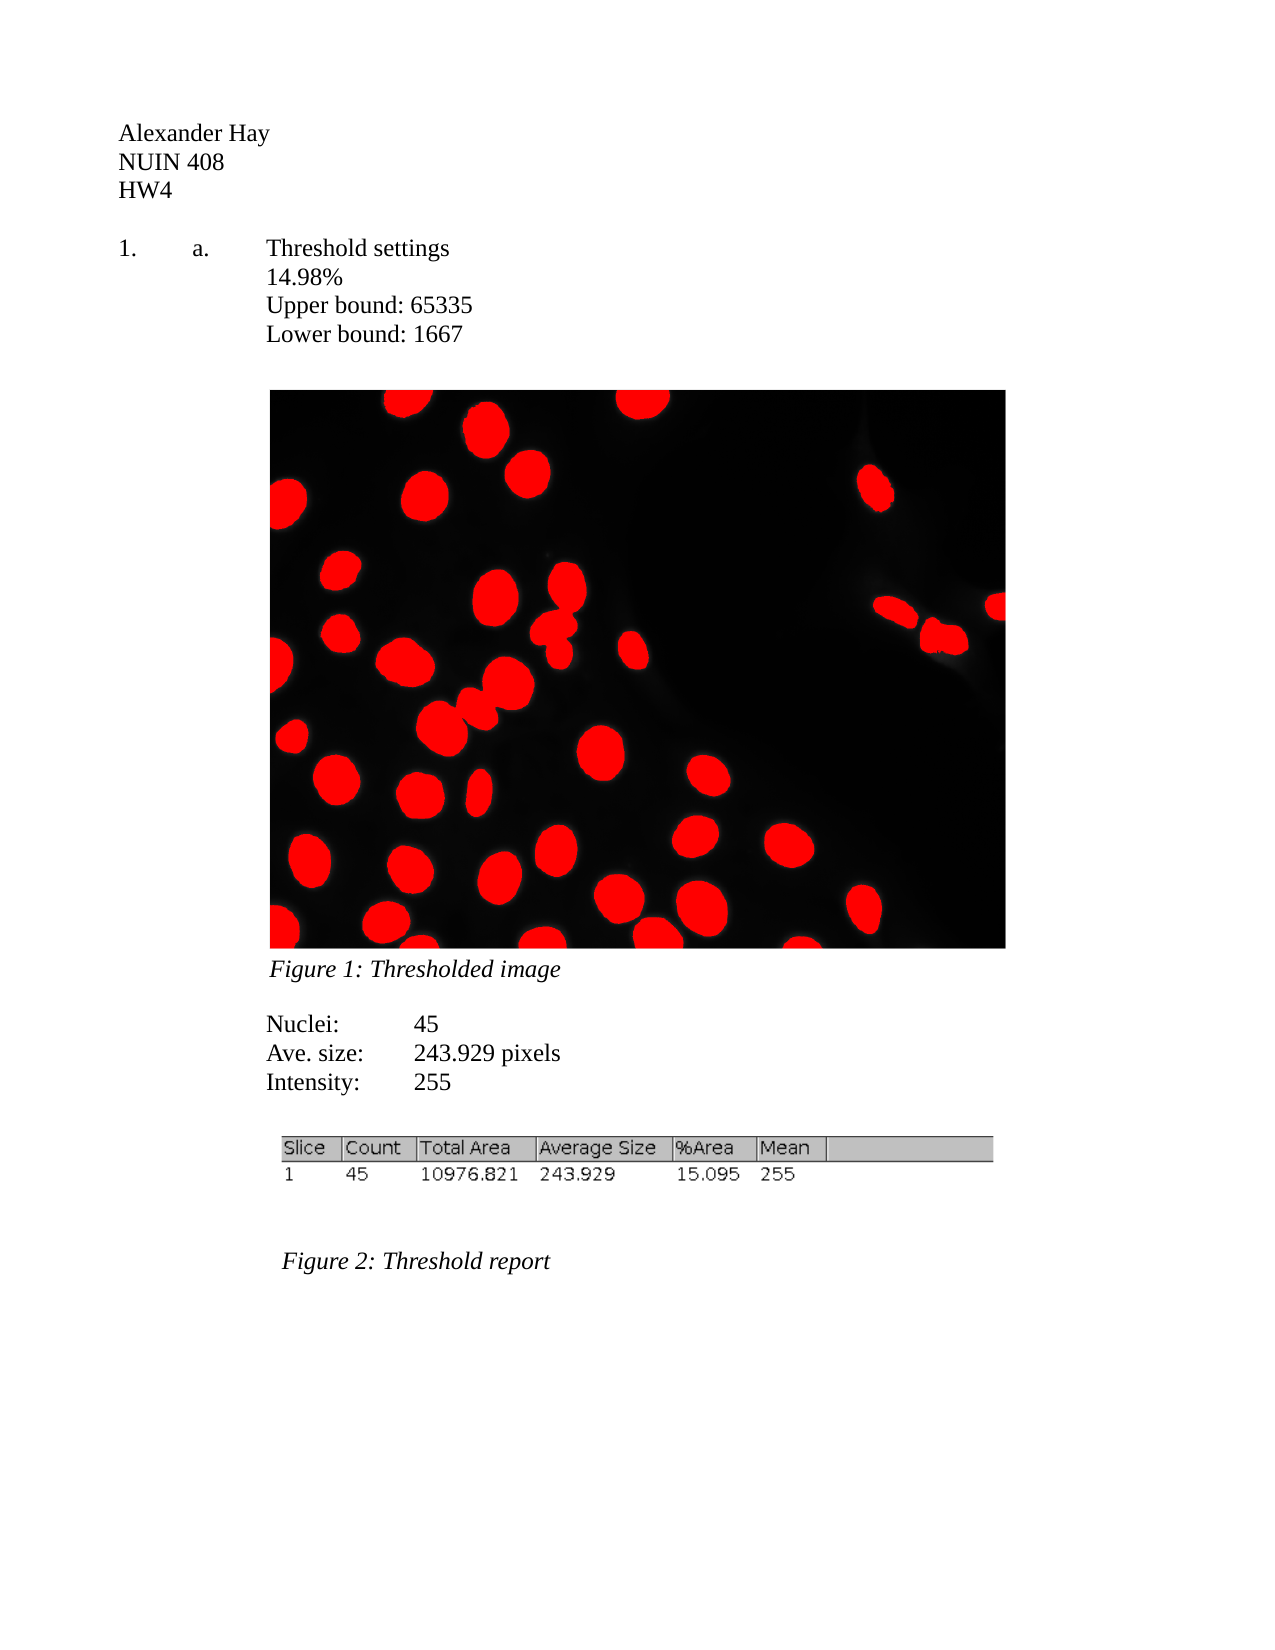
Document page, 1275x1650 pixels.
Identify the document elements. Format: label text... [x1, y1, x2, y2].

text Ave. size: 243.929 pixels [118, 1038, 1157, 1067]
text HW4 [118, 176, 1157, 204]
text 14.98% [118, 262, 1157, 291]
picture [269, 389, 1006, 949]
text NUIN 408 [118, 147, 1157, 176]
text 1. a. Threshold settings [118, 233, 1157, 262]
picture [281, 1136, 994, 1241]
text Upper bound: 65335 [118, 291, 1157, 319]
text Figure 1: Thresholded image [269, 949, 1006, 983]
text Lower bound: 1667 [118, 319, 1157, 348]
text Figure 2: Threshold report [282, 1241, 993, 1275]
text Alexander Hay [118, 118, 1157, 147]
text Nuclei: 45 [118, 1009, 1157, 1038]
text Intensity: 255 [118, 1067, 1157, 1096]
